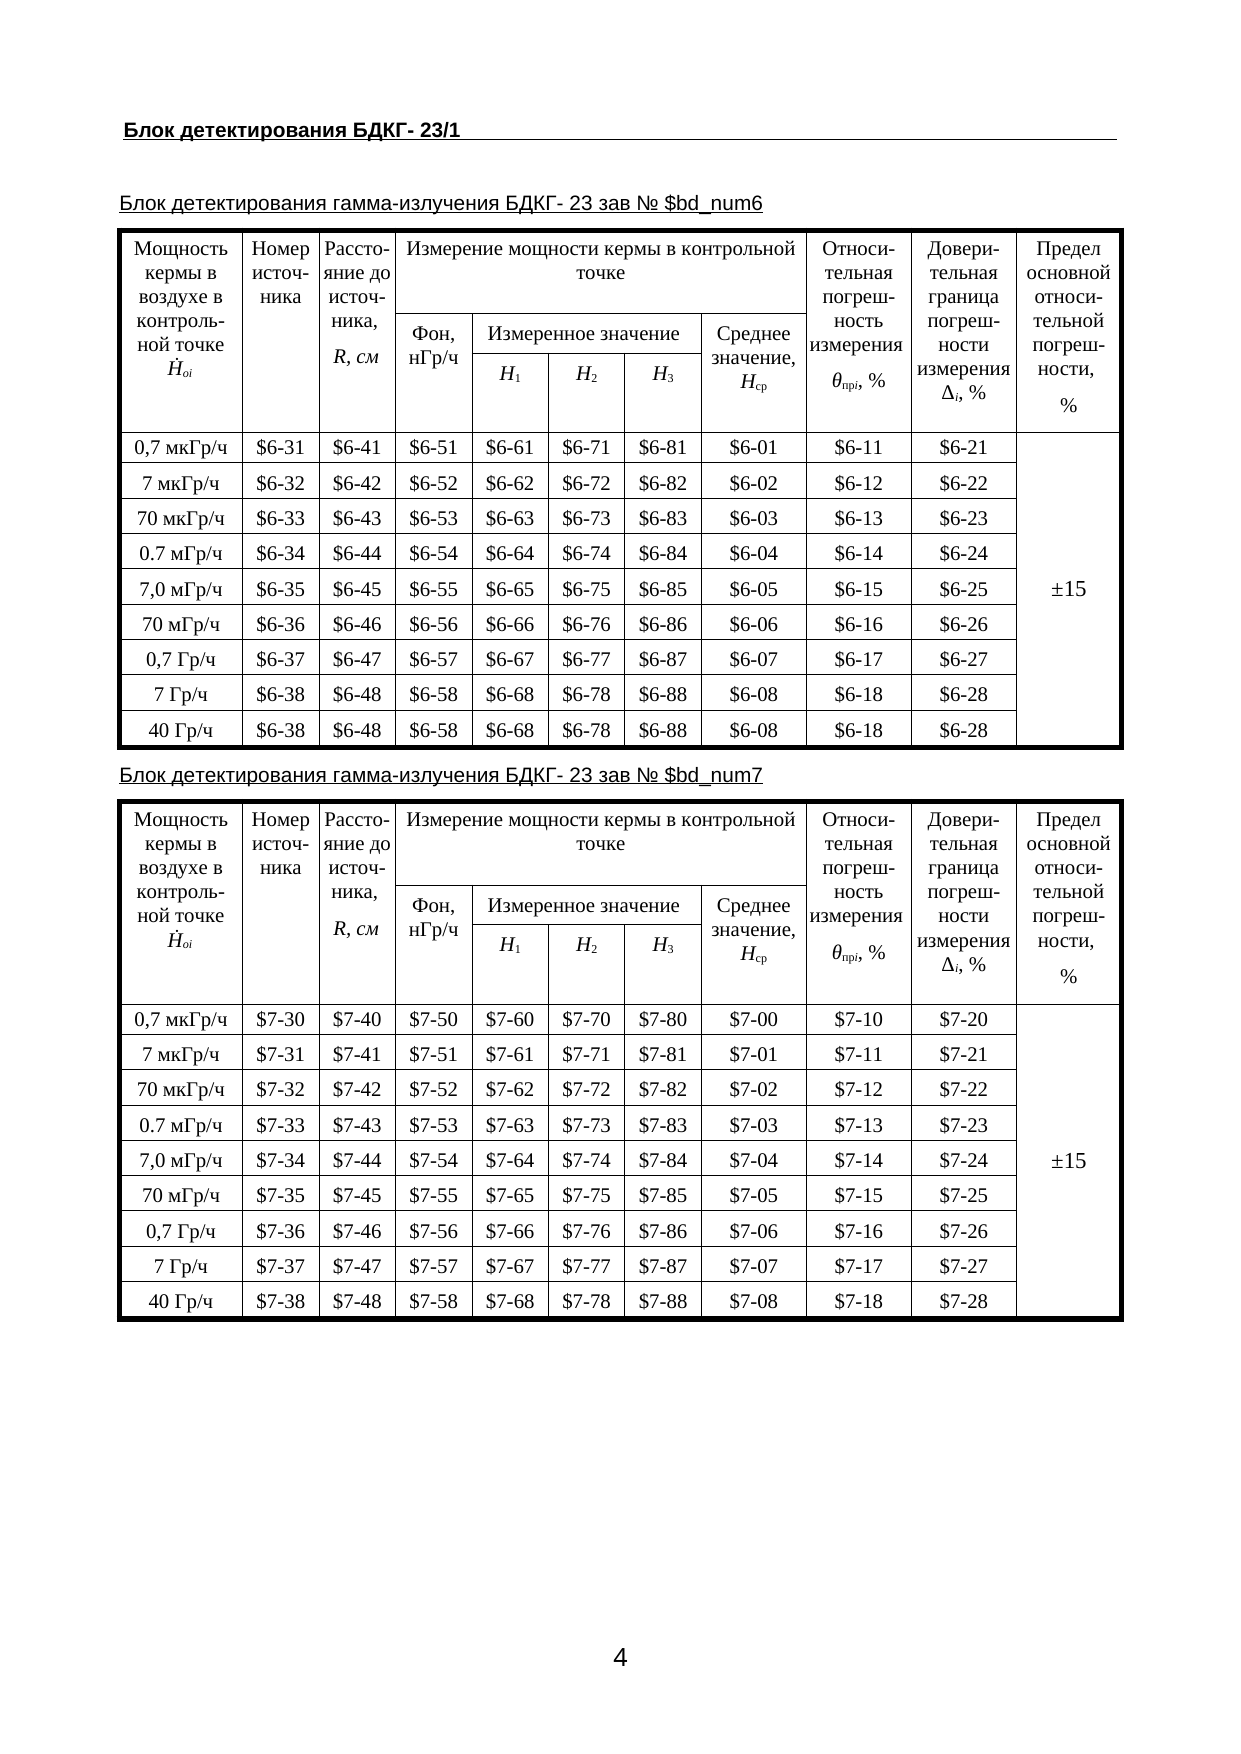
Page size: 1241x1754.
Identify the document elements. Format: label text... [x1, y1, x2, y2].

table_cell $7-31 [243, 1035, 319, 1069]
table_cell $7-13 [807, 1106, 911, 1140]
table_cell Мощность кермы в воздухе в контроль-ной точке Ḣoi [122, 804, 242, 1004]
table_cell $7-45 [320, 1176, 395, 1210]
table_cell $6-01 [702, 433, 806, 462]
table_cell $6-88 [625, 711, 701, 745]
table_cell Довери-тельная граница погреш-ности измерения Δi, % [912, 233, 1016, 432]
table_cell $7-08 [702, 1282, 806, 1316]
table_cell $6-54 [396, 534, 472, 568]
table_cell $6-31 [243, 433, 319, 462]
table_cell Среднее значение, Hср [702, 886, 806, 1004]
table_cell $7-61 [473, 1035, 548, 1069]
table_cell ±15 [1017, 433, 1119, 745]
table_cell $7-26 [912, 1211, 1016, 1246]
table_cell 7 мкГр/ч [122, 1035, 242, 1069]
table_cell $7-38 [243, 1282, 319, 1316]
table_cell $7-37 [243, 1247, 319, 1281]
table_cell $6-65 [473, 569, 548, 603]
table_cell $6-76 [549, 605, 624, 639]
table_cell $6-87 [625, 640, 701, 674]
table_cell Фон, нГр/ч [396, 314, 472, 432]
table_cell Мощность кермы в воздухе в контроль-ной точке Ḣoi [122, 233, 242, 432]
table_cell $7-02 [702, 1070, 806, 1104]
table_cell $7-36 [243, 1211, 319, 1246]
table_cell $7-83 [625, 1106, 701, 1140]
table_cell $6-61 [473, 433, 548, 462]
table_cell $7-28 [912, 1282, 1016, 1316]
table_cell $7-85 [625, 1176, 701, 1210]
table_cell $7-44 [320, 1141, 395, 1175]
table_cell $7-15 [807, 1176, 911, 1210]
table_cell $6-64 [473, 534, 548, 568]
table_cell $7-42 [320, 1070, 395, 1104]
table_cell 7 мкГр/ч [122, 463, 242, 498]
table_cell $6-16 [807, 605, 911, 639]
table_cell $7-21 [912, 1035, 1016, 1069]
table_cell $6-13 [807, 499, 911, 533]
table_cell $6-07 [702, 640, 806, 674]
table_cell $6-71 [549, 433, 624, 462]
table_cell $7-78 [549, 1282, 624, 1316]
table_cell $7-53 [396, 1106, 472, 1140]
table_cell Измеренное значение [473, 314, 701, 353]
table_cell $6-74 [549, 534, 624, 568]
table_cell $6-72 [549, 463, 624, 498]
table_cell $7-87 [625, 1247, 701, 1281]
table_cell $6-08 [702, 675, 806, 709]
table_cell $7-48 [320, 1282, 395, 1316]
table_cell $7-24 [912, 1141, 1016, 1175]
table_cell $7-14 [807, 1141, 911, 1175]
table_cell $6-66 [473, 605, 548, 639]
table_cell $6-22 [912, 463, 1016, 498]
table_cell $7-72 [549, 1070, 624, 1104]
table_cell Относи-тельная погреш-ность измерения θпрi, % [807, 804, 911, 1004]
table_cell H2 [549, 925, 624, 1004]
table_cell $7-01 [702, 1035, 806, 1069]
table_cell $7-20 [912, 1005, 1016, 1034]
table_cell $7-71 [549, 1035, 624, 1069]
table_cell Номер источ-ника [243, 804, 319, 1004]
table_cell $7-56 [396, 1211, 472, 1246]
table_cell $6-57 [396, 640, 472, 674]
table_cell $6-56 [396, 605, 472, 639]
table_cell $6-34 [243, 534, 319, 568]
table_cell $7-32 [243, 1070, 319, 1104]
table_cell H3 [625, 354, 701, 432]
table_cell Рассто-яние до источ-ника, R, см [320, 233, 395, 432]
table_cell $7-68 [473, 1282, 548, 1316]
table_cell $7-12 [807, 1070, 911, 1104]
table_cell 0.7 мГр/ч [122, 534, 242, 568]
table_cell $6-84 [625, 534, 701, 568]
table_cell Предел основной относи-тельной погреш-ности, % [1017, 233, 1119, 432]
table_cell $7-07 [702, 1247, 806, 1281]
table_cell $7-57 [396, 1247, 472, 1281]
table_cell $7-65 [473, 1176, 548, 1210]
table_cell $6-47 [320, 640, 395, 674]
table_cell $7-51 [396, 1035, 472, 1069]
table_cell Среднее значение, Hср [702, 314, 806, 432]
table_cell 0.7 мГр/ч [122, 1106, 242, 1140]
table_cell 0,7 мкГр/ч [122, 1005, 242, 1034]
table_cell $6-67 [473, 640, 548, 674]
table_cell $7-40 [320, 1005, 395, 1034]
table_cell $6-15 [807, 569, 911, 603]
table_cell $7-17 [807, 1247, 911, 1281]
table_cell $7-66 [473, 1211, 548, 1246]
table_cell $7-88 [625, 1282, 701, 1316]
table_cell $7-34 [243, 1141, 319, 1175]
table_cell $6-63 [473, 499, 548, 533]
table_cell $7-18 [807, 1282, 911, 1316]
table_cell $6-77 [549, 640, 624, 674]
table_cell $6-28 [912, 711, 1016, 745]
table_cell $6-48 [320, 711, 395, 745]
table_cell $7-33 [243, 1106, 319, 1140]
table_cell Предел основной относи-тельной погреш-ности, % [1017, 804, 1119, 1004]
table_cell Измерение мощности кермы в контрольной точке [396, 804, 806, 884]
table_cell $7-86 [625, 1211, 701, 1246]
table_cell $6-08 [702, 711, 806, 745]
table_cell 0,7 мкГр/ч [122, 433, 242, 462]
table_cell $7-00 [702, 1005, 806, 1034]
table_cell $6-45 [320, 569, 395, 603]
table_cell $6-21 [912, 433, 1016, 462]
table_cell $7-58 [396, 1282, 472, 1316]
table_cell $6-12 [807, 463, 911, 498]
table_cell $7-54 [396, 1141, 472, 1175]
table_cell H3 [625, 925, 701, 1004]
table_cell $6-14 [807, 534, 911, 568]
table_cell $6-44 [320, 534, 395, 568]
table_cell $6-02 [702, 463, 806, 498]
table_cell 7,0 мГр/ч [122, 569, 242, 603]
table_cell $6-86 [625, 605, 701, 639]
table_cell $7-82 [625, 1070, 701, 1104]
table_cell $6-03 [702, 499, 806, 533]
table_cell 7 Гр/ч [122, 675, 242, 709]
table_cell $6-37 [243, 640, 319, 674]
table_cell $6-73 [549, 499, 624, 533]
table_cell H2 [549, 354, 624, 432]
table_cell $7-04 [702, 1141, 806, 1175]
table_cell 7 Гр/ч [122, 1247, 242, 1281]
table_cell $6-25 [912, 569, 1016, 603]
table_cell H1 [473, 925, 548, 1004]
table_cell $6-06 [702, 605, 806, 639]
table_cell $6-75 [549, 569, 624, 603]
table_cell $7-60 [473, 1005, 548, 1034]
table_cell $7-35 [243, 1176, 319, 1210]
table_cell $6-68 [473, 675, 548, 709]
table_cell $6-46 [320, 605, 395, 639]
table_cell $6-05 [702, 569, 806, 603]
table_cell $7-84 [625, 1141, 701, 1175]
table_cell Рассто-яние до источ-ника, R, см [320, 804, 395, 1004]
table_cell $6-04 [702, 534, 806, 568]
table_cell 70 мкГр/ч [122, 1070, 242, 1104]
table_cell $7-67 [473, 1247, 548, 1281]
table_cell 70 мГр/ч [122, 605, 242, 639]
table_cell $6-81 [625, 433, 701, 462]
table_cell $7-70 [549, 1005, 624, 1034]
table_header Блок детектирования гамма-излучения БДКГ- 23 зав № $bd_num7 [119, 750, 1121, 799]
table_cell 70 мкГр/ч [122, 499, 242, 533]
table_cell $6-43 [320, 499, 395, 533]
table_cell $6-82 [625, 463, 701, 498]
table_cell $7-25 [912, 1176, 1016, 1210]
table_cell $6-38 [243, 675, 319, 709]
table_cell $6-88 [625, 675, 701, 709]
table_cell $7-23 [912, 1106, 1016, 1140]
table_cell Довери-тельная граница погреш-ности измерения Δi, % [912, 804, 1016, 1004]
table_cell $7-77 [549, 1247, 624, 1281]
table_cell $7-74 [549, 1141, 624, 1175]
table_cell $6-24 [912, 534, 1016, 568]
table_cell $6-41 [320, 433, 395, 462]
table_cell $6-78 [549, 711, 624, 745]
table_cell $6-85 [625, 569, 701, 603]
table_cell $7-30 [243, 1005, 319, 1034]
table_cell 0,7 Гр/ч [122, 1211, 242, 1246]
table_cell $7-81 [625, 1035, 701, 1069]
table_cell Фон, нГр/ч [396, 886, 472, 1004]
table_cell $7-62 [473, 1070, 548, 1104]
table_cell $7-11 [807, 1035, 911, 1069]
table_cell Относи-тельная погреш-ность измерения θпрi, % [807, 233, 911, 432]
table_cell $7-05 [702, 1176, 806, 1210]
table_cell $7-52 [396, 1070, 472, 1104]
table_cell Измерение мощности кермы в контрольной точке [396, 233, 806, 313]
table_cell $6-83 [625, 499, 701, 533]
table_cell $7-10 [807, 1005, 911, 1034]
table_cell $7-06 [702, 1211, 806, 1246]
table_cell 40 Гр/ч [122, 1282, 242, 1316]
table_cell $6-27 [912, 640, 1016, 674]
table_cell $7-27 [912, 1247, 1016, 1281]
table_cell $6-58 [396, 675, 472, 709]
table_cell $7-03 [702, 1106, 806, 1140]
table_cell $6-18 [807, 711, 911, 745]
table_cell $6-36 [243, 605, 319, 639]
table_cell $6-33 [243, 499, 319, 533]
table_cell $6-58 [396, 711, 472, 745]
table_cell $6-38 [243, 711, 319, 745]
table_cell 70 мГр/ч [122, 1176, 242, 1210]
table_cell $7-22 [912, 1070, 1016, 1104]
table_cell $6-26 [912, 605, 1016, 639]
table_cell Измеренное значение [473, 886, 701, 924]
table_cell ±15 [1017, 1005, 1119, 1316]
table_cell $6-17 [807, 640, 911, 674]
table_cell $7-73 [549, 1106, 624, 1140]
table_cell $6-32 [243, 463, 319, 498]
table_cell $7-63 [473, 1106, 548, 1140]
table_cell $7-76 [549, 1211, 624, 1246]
table_cell $7-64 [473, 1141, 548, 1175]
table_cell $6-23 [912, 499, 1016, 533]
table_cell $7-75 [549, 1176, 624, 1210]
table_cell $6-68 [473, 711, 548, 745]
table_cell $6-28 [912, 675, 1016, 709]
table_cell 0,7 Гр/ч [122, 640, 242, 674]
table_cell $6-51 [396, 433, 472, 462]
table_cell 40 Гр/ч [122, 711, 242, 745]
table_cell 7,0 мГр/ч [122, 1141, 242, 1175]
table_cell $6-18 [807, 675, 911, 709]
table_cell $6-78 [549, 675, 624, 709]
table_cell $6-48 [320, 675, 395, 709]
table_cell $7-16 [807, 1211, 911, 1246]
table_cell $7-47 [320, 1247, 395, 1281]
table_cell $7-46 [320, 1211, 395, 1246]
table_cell $6-53 [396, 499, 472, 533]
table_cell $6-52 [396, 463, 472, 498]
table_cell $6-35 [243, 569, 319, 603]
table_cell $7-43 [320, 1106, 395, 1140]
table_cell $6-11 [807, 433, 911, 462]
table_cell $7-80 [625, 1005, 701, 1034]
table_cell $6-55 [396, 569, 472, 603]
table_cell $7-50 [396, 1005, 472, 1034]
table_cell H1 [473, 354, 548, 432]
table_cell $6-62 [473, 463, 548, 498]
table_cell $6-42 [320, 463, 395, 498]
table_cell Номер источ-ника [243, 233, 319, 432]
table_cell $7-55 [396, 1176, 472, 1210]
table_cell $7-41 [320, 1035, 395, 1069]
table_header Блок детектирования гамма-излучения БДКГ- 23 зав № $bd_num6 [119, 179, 1121, 227]
